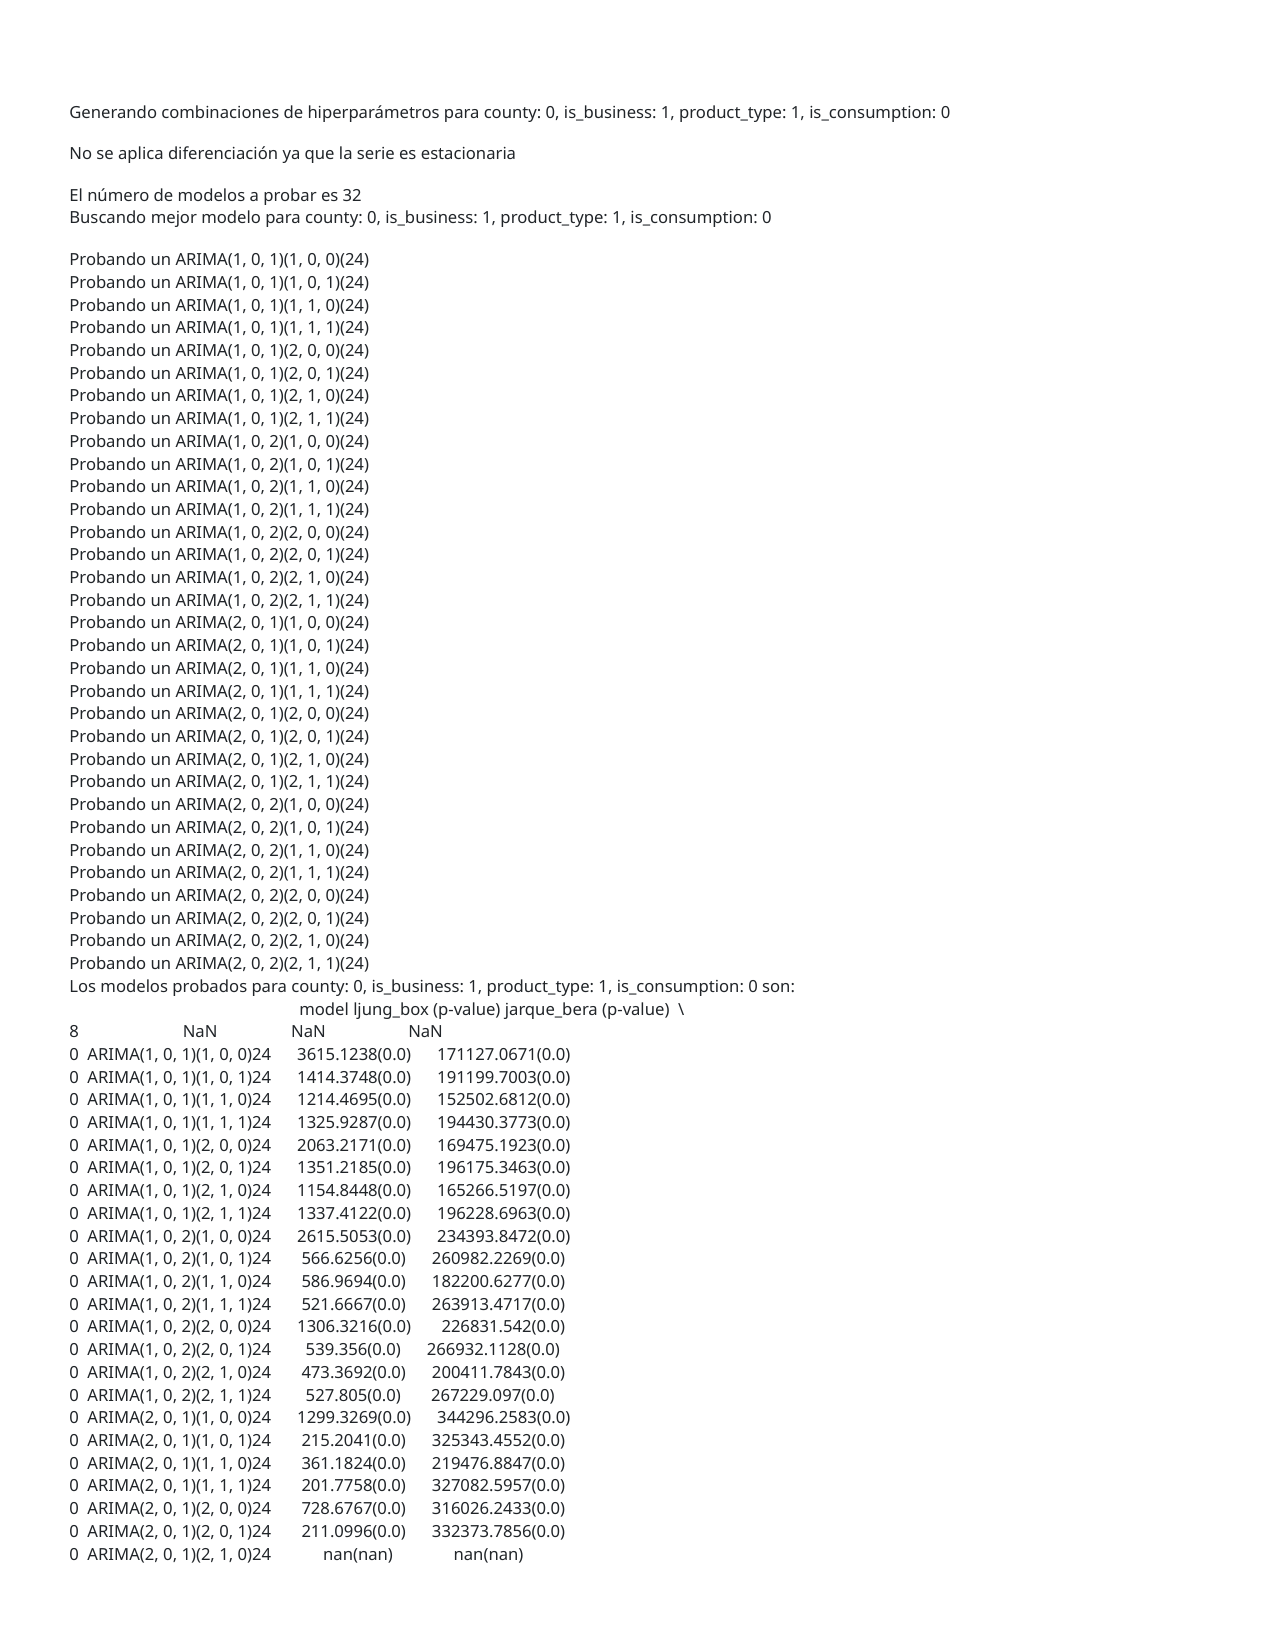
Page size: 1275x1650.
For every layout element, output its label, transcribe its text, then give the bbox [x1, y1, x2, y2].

text 0 ARIMA(2, 0, 1)(1, 1, 0)24 361.1824(0.0) 219476.8847(0.0) [69, 1451, 1194, 1474]
text Probando un ARIMA(1, 0, 2)(2, 0, 1)(24) [69, 543, 1194, 566]
text 0 ARIMA(1, 0, 2)(1, 1, 1)24 521.6667(0.0) 263913.4717(0.0) [69, 1292, 1194, 1315]
text Probando un ARIMA(2, 0, 1)(2, 0, 0)(24) [69, 702, 1194, 724]
text 0 ARIMA(1, 0, 2)(2, 1, 0)24 473.3692(0.0) 200411.7843(0.0) [69, 1361, 1194, 1383]
text Probando un ARIMA(1, 0, 2)(2, 1, 0)(24) [69, 566, 1194, 588]
text Probando un ARIMA(2, 0, 1)(1, 0, 1)(24) [69, 634, 1194, 656]
text 0 ARIMA(2, 0, 1)(1, 0, 0)24 1299.3269(0.0) 344296.2583(0.0) [69, 1406, 1194, 1429]
text Probando un ARIMA(1, 0, 1)(1, 1, 1)(24) [69, 316, 1194, 338]
text 0 ARIMA(2, 0, 1)(1, 1, 1)24 201.7758(0.0) 327082.5957(0.0) [69, 1474, 1194, 1497]
text 0 ARIMA(2, 0, 1)(1, 0, 1)24 215.2041(0.0) 325343.4552(0.0) [69, 1429, 1194, 1451]
text 0 ARIMA(1, 0, 1)(1, 1, 1)24 1325.9287(0.0) 194430.3773(0.0) [69, 1111, 1194, 1133]
text Probando un ARIMA(2, 0, 2)(1, 0, 1)(24) [69, 815, 1194, 838]
text 0 ARIMA(1, 0, 2)(2, 0, 1)24 539.356(0.0) 266932.1128(0.0) [69, 1338, 1194, 1361]
text Probando un ARIMA(2, 0, 2)(1, 0, 0)(24) [69, 793, 1194, 815]
text 0 ARIMA(1, 0, 2)(2, 0, 0)24 1306.3216(0.0) 226831.542(0.0) [69, 1315, 1194, 1338]
text Probando un ARIMA(2, 0, 2)(2, 1, 0)(24) [69, 929, 1194, 952]
text Probando un ARIMA(2, 0, 2)(2, 1, 1)(24) [69, 952, 1194, 974]
text Generando combinaciones de hiperparámetros para county: 0, is_business: 1, product_type: 1, is_consumption: 0 [69, 100, 1194, 123]
text Probando un ARIMA(1, 0, 1)(2, 0, 0)(24) [69, 338, 1194, 361]
text Probando un ARIMA(1, 0, 2)(1, 0, 1)(24) [69, 452, 1194, 475]
text Los modelos probados para county: 0, is_business: 1, product_type: 1, is_consumption: 0 son: [69, 974, 1194, 997]
text 0 ARIMA(1, 0, 2)(2, 1, 1)24 527.805(0.0) 267229.097(0.0) [69, 1383, 1194, 1406]
text Probando un ARIMA(2, 0, 1)(2, 0, 1)(24) [69, 724, 1194, 747]
text 0 ARIMA(1, 0, 1)(1, 0, 1)24 1414.3748(0.0) 191199.7003(0.0) [69, 1065, 1194, 1088]
text 0 ARIMA(1, 0, 1)(2, 0, 0)24 2063.2171(0.0) 169475.1923(0.0) [69, 1133, 1194, 1156]
text Probando un ARIMA(1, 0, 1)(2, 0, 1)(24) [69, 361, 1194, 384]
text 0 ARIMA(2, 0, 1)(2, 1, 0)24 nan(nan) nan(nan) [69, 1542, 1194, 1565]
text Probando un ARIMA(1, 0, 1)(2, 1, 1)(24) [69, 407, 1194, 429]
text Probando un ARIMA(2, 0, 2)(2, 0, 1)(24) [69, 906, 1194, 929]
text 0 ARIMA(1, 0, 1)(2, 1, 0)24 1154.8448(0.0) 165266.5197(0.0) [69, 1179, 1194, 1202]
text Probando un ARIMA(2, 0, 2)(1, 1, 0)(24) [69, 838, 1194, 861]
text Probando un ARIMA(2, 0, 1)(1, 0, 0)(24) [69, 611, 1194, 634]
text No se aplica diferenciación ya que la serie es estacionaria [69, 142, 1194, 164]
text Probando un ARIMA(2, 0, 1)(2, 1, 0)(24) [69, 747, 1194, 770]
text 0 ARIMA(1, 0, 1)(1, 0, 0)24 3615.1238(0.0) 171127.0671(0.0) [69, 1043, 1194, 1065]
text 0 ARIMA(1, 0, 1)(2, 0, 1)24 1351.2185(0.0) 196175.3463(0.0) [69, 1156, 1194, 1179]
text model ljung_box (p-value) jarque_bera (p-value) \ [69, 997, 1194, 1020]
text 0 ARIMA(1, 0, 1)(1, 1, 0)24 1214.4695(0.0) 152502.6812(0.0) [69, 1088, 1194, 1111]
text 0 ARIMA(1, 0, 1)(2, 1, 1)24 1337.4122(0.0) 196228.6963(0.0) [69, 1202, 1194, 1224]
text Probando un ARIMA(2, 0, 1)(2, 1, 1)(24) [69, 770, 1194, 793]
text Probando un ARIMA(2, 0, 1)(1, 1, 0)(24) [69, 656, 1194, 679]
text 0 ARIMA(1, 0, 2)(1, 0, 0)24 2615.5053(0.0) 234393.8472(0.0) [69, 1224, 1194, 1247]
text Probando un ARIMA(1, 0, 1)(1, 1, 0)(24) [69, 293, 1194, 316]
text 0 ARIMA(2, 0, 1)(2, 0, 0)24 728.6767(0.0) 316026.2433(0.0) [69, 1497, 1194, 1519]
text 8 NaN NaN NaN [69, 1020, 1194, 1043]
text Probando un ARIMA(2, 0, 1)(1, 1, 1)(24) [69, 679, 1194, 702]
text Probando un ARIMA(1, 0, 1)(1, 0, 0)(24) [69, 248, 1194, 270]
text Probando un ARIMA(1, 0, 2)(2, 0, 0)(24) [69, 520, 1194, 543]
text 0 ARIMA(1, 0, 2)(1, 0, 1)24 566.6256(0.0) 260982.2269(0.0) [69, 1247, 1194, 1270]
text Probando un ARIMA(2, 0, 2)(1, 1, 1)(24) [69, 861, 1194, 883]
text Probando un ARIMA(1, 0, 1)(2, 1, 0)(24) [69, 384, 1194, 407]
text Probando un ARIMA(1, 0, 2)(2, 1, 1)(24) [69, 588, 1194, 611]
text Probando un ARIMA(1, 0, 2)(1, 1, 1)(24) [69, 497, 1194, 520]
text 0 ARIMA(1, 0, 2)(1, 1, 0)24 586.9694(0.0) 182200.6277(0.0) [69, 1270, 1194, 1292]
text Probando un ARIMA(2, 0, 2)(2, 0, 0)(24) [69, 883, 1194, 906]
text Probando un ARIMA(1, 0, 2)(1, 1, 0)(24) [69, 475, 1194, 497]
text Probando un ARIMA(1, 0, 2)(1, 0, 0)(24) [69, 429, 1194, 452]
text El número de modelos a probar es 32 [69, 183, 1194, 206]
text 0 ARIMA(2, 0, 1)(2, 0, 1)24 211.0996(0.0) 332373.7856(0.0) [69, 1519, 1194, 1542]
text Buscando mejor modelo para county: 0, is_business: 1, product_type: 1, is_consumption: 0 [69, 206, 1194, 229]
text Probando un ARIMA(1, 0, 1)(1, 0, 1)(24) [69, 270, 1194, 293]
